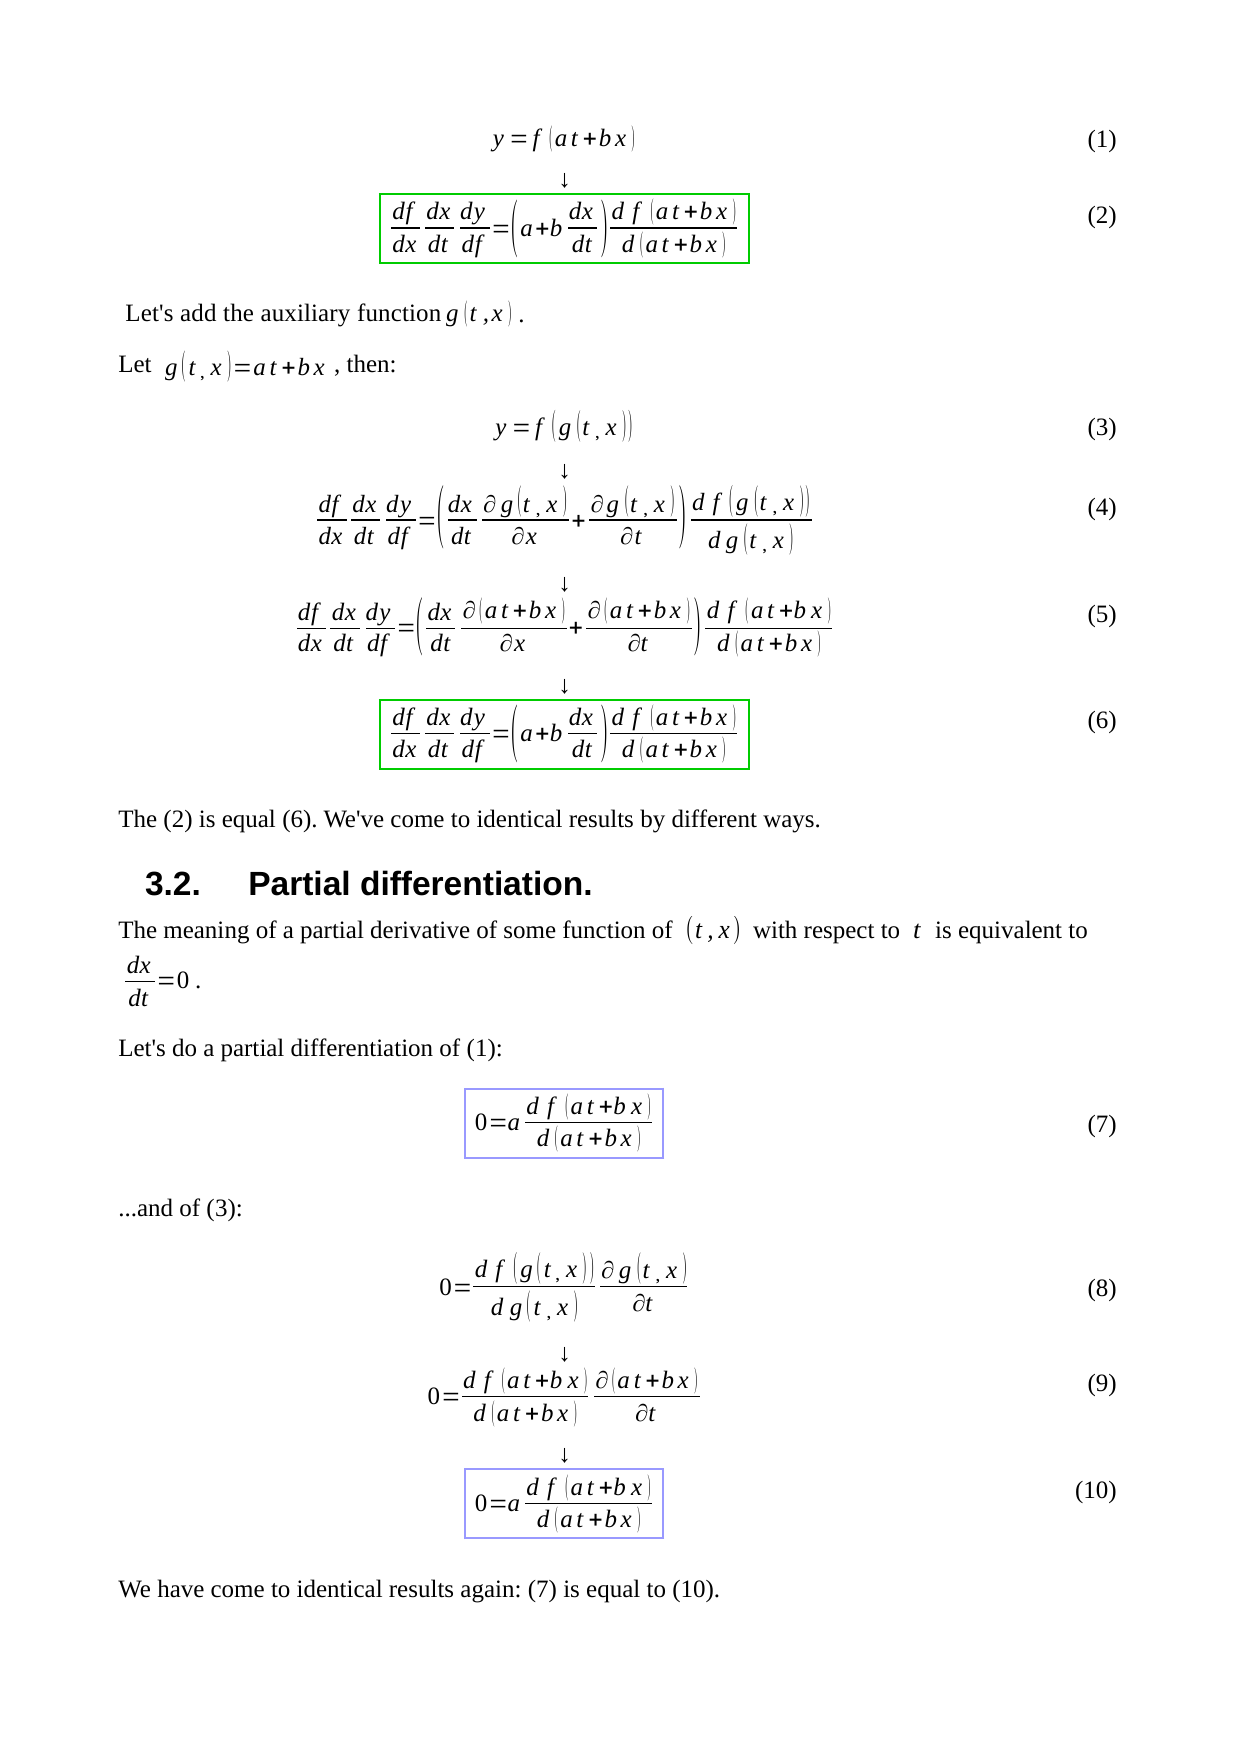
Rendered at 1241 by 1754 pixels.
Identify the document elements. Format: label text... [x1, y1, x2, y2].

table_cell ↓ [118, 1434, 1010, 1545]
table_header [118, 118, 1010, 158]
text Let , then: [118, 349, 1122, 383]
subtitle Partial differentiation. [145, 864, 1122, 902]
table_cell (2) [1010, 159, 1122, 270]
table_header (1) [1010, 118, 1122, 158]
text . [118, 299, 1122, 328]
text ...and of (3): [118, 1193, 1122, 1222]
table_cell ↓ [118, 664, 1010, 776]
table_cell ↓ [118, 450, 1010, 562]
table_header [118, 404, 1010, 449]
table_cell ↓ [118, 1332, 1010, 1433]
table_header [118, 1242, 1010, 1332]
text The meaning of a partial derivative of some function of with respect to is equivalent to. [118, 915, 1122, 1012]
table_header (8) [1010, 1242, 1122, 1332]
table_header [118, 1082, 1010, 1164]
text The (2) is equal (6). We've come to identical results by different ways. [118, 804, 1122, 833]
text Let's do a partial differentiation of (1): [118, 1033, 1122, 1061]
table_cell (6) [1010, 664, 1122, 776]
table_cell ↓ [118, 159, 1010, 270]
table_cell (4) [1010, 450, 1122, 562]
text We have come to identical results again: (7) is equal to (10). [118, 1574, 1122, 1602]
table_cell ↓ [118, 563, 1010, 664]
table_header (7) [1010, 1082, 1122, 1164]
table_cell (5) [1010, 563, 1122, 664]
table_header (3) [1010, 404, 1122, 449]
table_cell (10) [1010, 1434, 1122, 1545]
table_cell (9) [1010, 1332, 1122, 1433]
